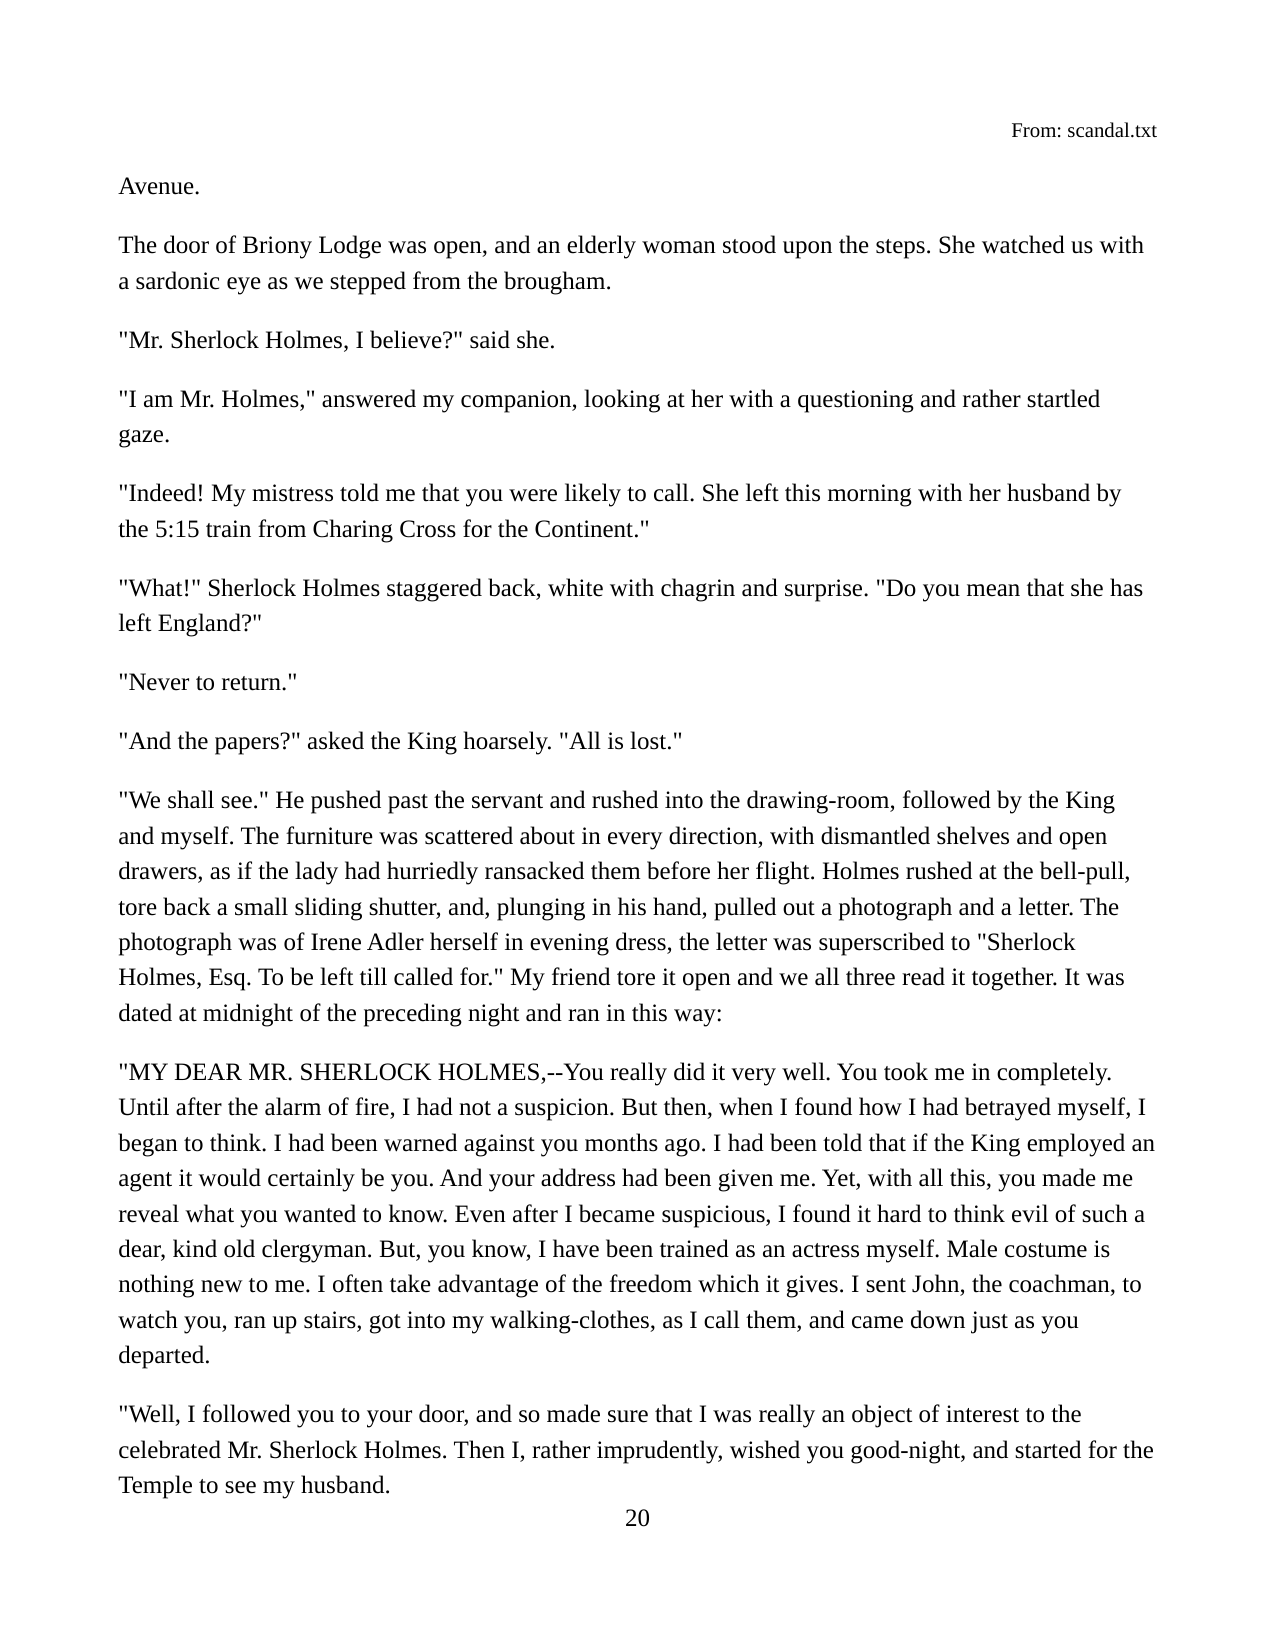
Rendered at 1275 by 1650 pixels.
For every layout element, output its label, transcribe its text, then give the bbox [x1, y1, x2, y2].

text The door of Briony Lodge was open, and an elderly woman stood upon the steps. She watched us with a sardonic eye as we stepped from the brougham. [118, 225, 1157, 296]
text "MY DEAR MR. SHERLOCK HOLMES,--You really did it very well. You took me in completely. Until after the alarm of fire, I had not a suspicion. But then, when I found how I had betrayed myself, I began to think. I had been warned against you months ago. I had been told that if the King employed an agent it would certainly be you. And your address had been given me. Yet, with all this, you made me reveal what you wanted to know. Even after I became suspicious, I found it hard to think evil of such a dear, kind old clergyman. But, you know, I have been trained as an actress myself. Male costume is nothing new to me. I often take advantage of the freedom which it gives. I sent John, the coachman, to watch you, ran up stairs, got into my walking-clothes, as I call them, and came down just as you departed. [118, 1052, 1157, 1371]
text "What!" Sherlock Holmes staggered back, white with chagrin and surprise. "Do you mean that she has left England?" [118, 568, 1157, 639]
text "Indeed! My mistress told me that you were likely to call. She left this morning with her husband by the 5:15 train from Charing Cross for the Continent." [118, 473, 1157, 544]
text Avenue. [118, 166, 1157, 202]
text "Mr. Sherlock Holmes, I believe?" said she. [118, 320, 1157, 355]
text "And the papers?" asked the King hoarsely. "All is lost." [118, 721, 1157, 757]
text "I am Mr. Holmes," answered my companion, looking at her with a questioning and rather startled gaze. [118, 379, 1157, 450]
text "Well, I followed you to your door, and so made sure that I was really an object of interest to the celebrated Mr. Sherlock Holmes. Then I, rather imprudently, wished you good-night, and started for the Temple to see my husband. [118, 1394, 1157, 1501]
text "Never to return." [118, 662, 1157, 698]
text "We shall see." He pushed past the servant and rushed into the drawing-room, followed by the King and myself. The furniture was scattered about in every direction, with dismantled shelves and open drawers, as if the lady had hurriedly ransacked them before her flight. Holmes rushed at the bell-pull, tore back a small sliding shutter, and, plunging in his hand, pulled out a photograph and a letter. The photograph was of Irene Adler herself in evening dress, the letter was superscribed to "Sherlock Holmes, Esq. To be left till called for." My friend tore it open and we all three read it together. It was dated at midnight of the preceding night and ran in this way: [118, 780, 1157, 1028]
